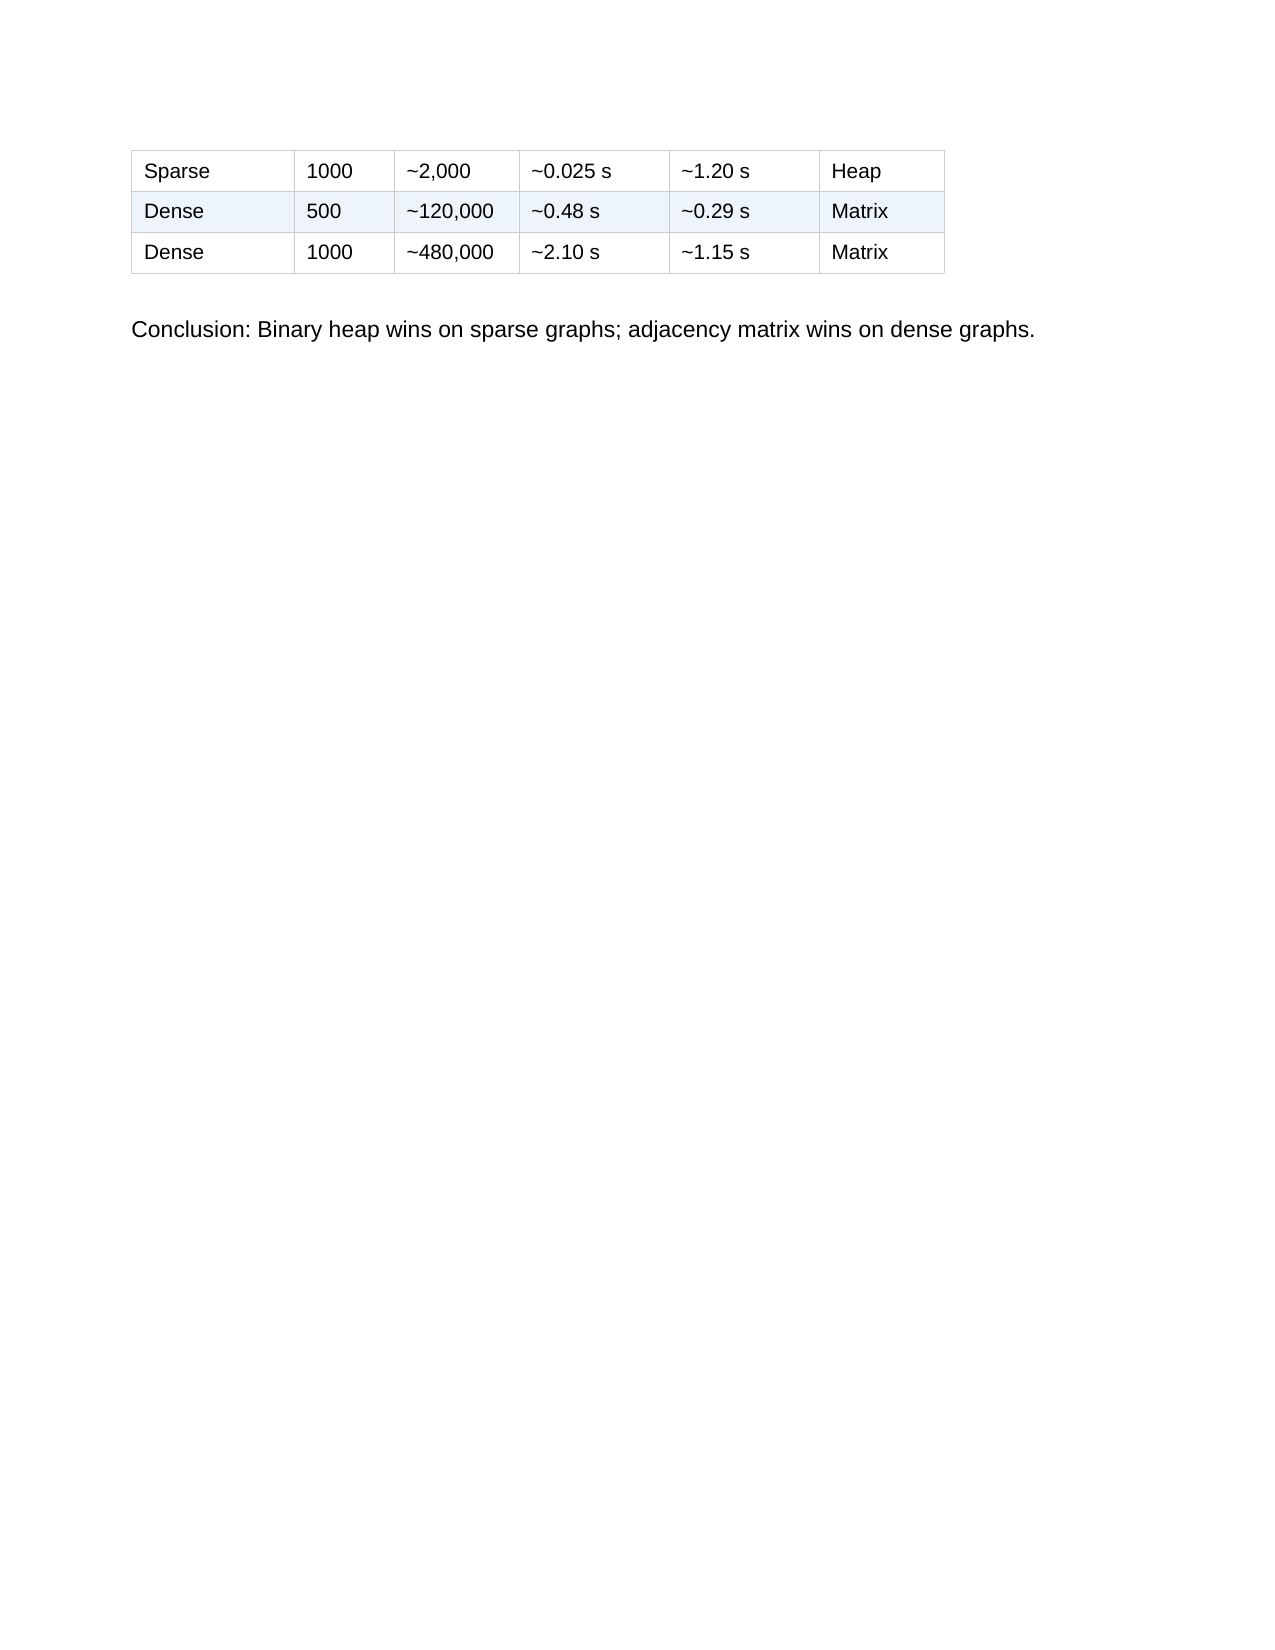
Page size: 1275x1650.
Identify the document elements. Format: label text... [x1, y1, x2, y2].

table_cell Dense [132, 192, 294, 232]
table_cell 1000 [295, 151, 394, 191]
table_cell ~0.025 s [520, 151, 669, 191]
table_cell ~2,000 [395, 151, 519, 191]
table_cell 500 [295, 192, 394, 232]
table_cell ~2.10 s [520, 233, 669, 272]
table_cell Dense [132, 233, 294, 272]
table_cell 1000 [295, 233, 394, 272]
table_cell Heap [820, 151, 944, 191]
table_cell ~120,000 [395, 192, 519, 232]
table_cell ~0.48 s [520, 192, 669, 232]
table_cell ~0.29 s [670, 192, 819, 232]
table_cell ~1.20 s [670, 151, 819, 191]
table_cell Matrix [820, 233, 944, 272]
table_cell Sparse [132, 151, 294, 191]
table_cell ~480,000 [395, 233, 519, 272]
table_cell Matrix [820, 192, 944, 232]
table_cell ~1.15 s [670, 233, 819, 272]
text Conclusion: Binary heap wins on sparse graphs; adjacency matrix wins on dense graphs. [131, 316, 1144, 342]
